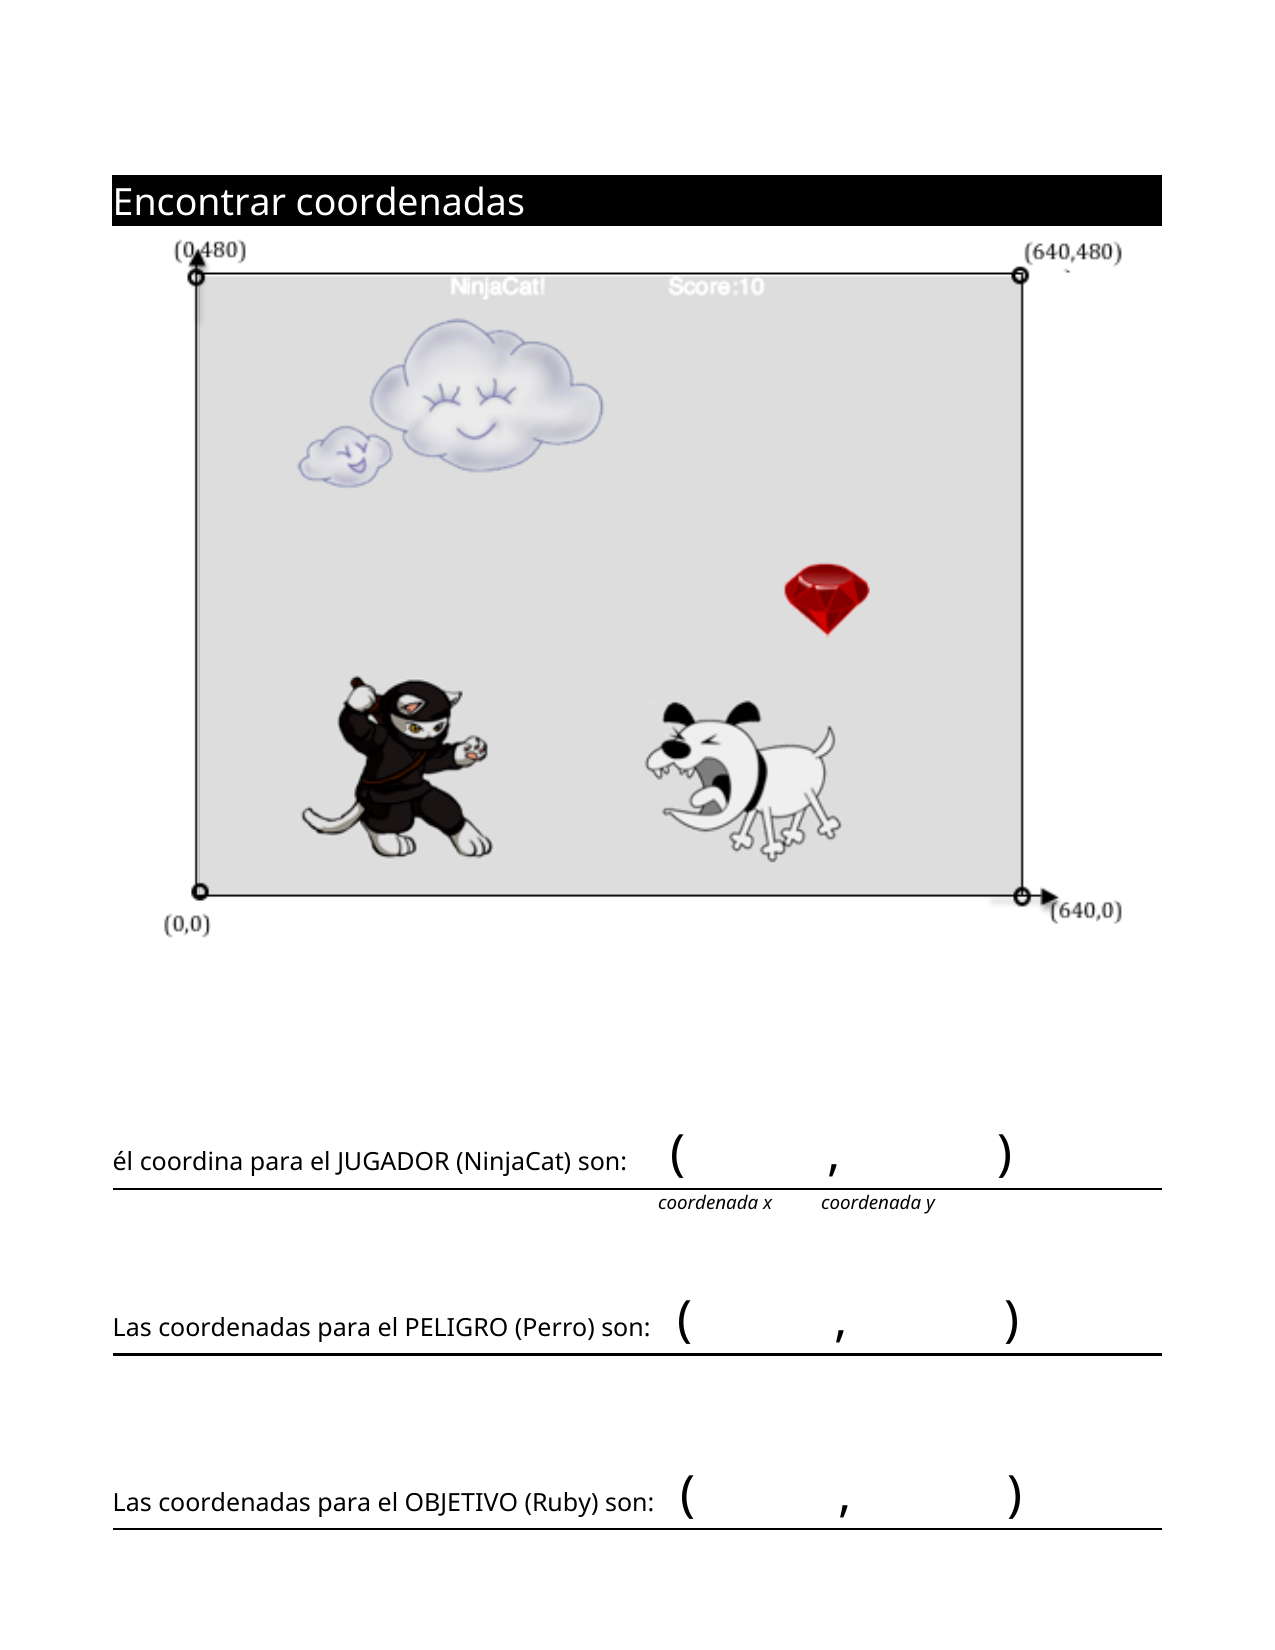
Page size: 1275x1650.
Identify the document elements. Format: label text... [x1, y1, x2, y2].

subtitle Encontrar coordenadas [112, 175, 1162, 226]
text coordenada x coordenada y [112, 1190, 1162, 1215]
text Las coordenadas para el OBJETIVO (Ruby) son: ( , ) [112, 1458, 1162, 1530]
text Las coordenadas para el PELIGRO (Perro) son: ( , ) [112, 1283, 1162, 1356]
picture [140, 226, 1135, 947]
text él coordina para el JUGADOR (NinjaCat) son: ( , ) [112, 1117, 1162, 1190]
